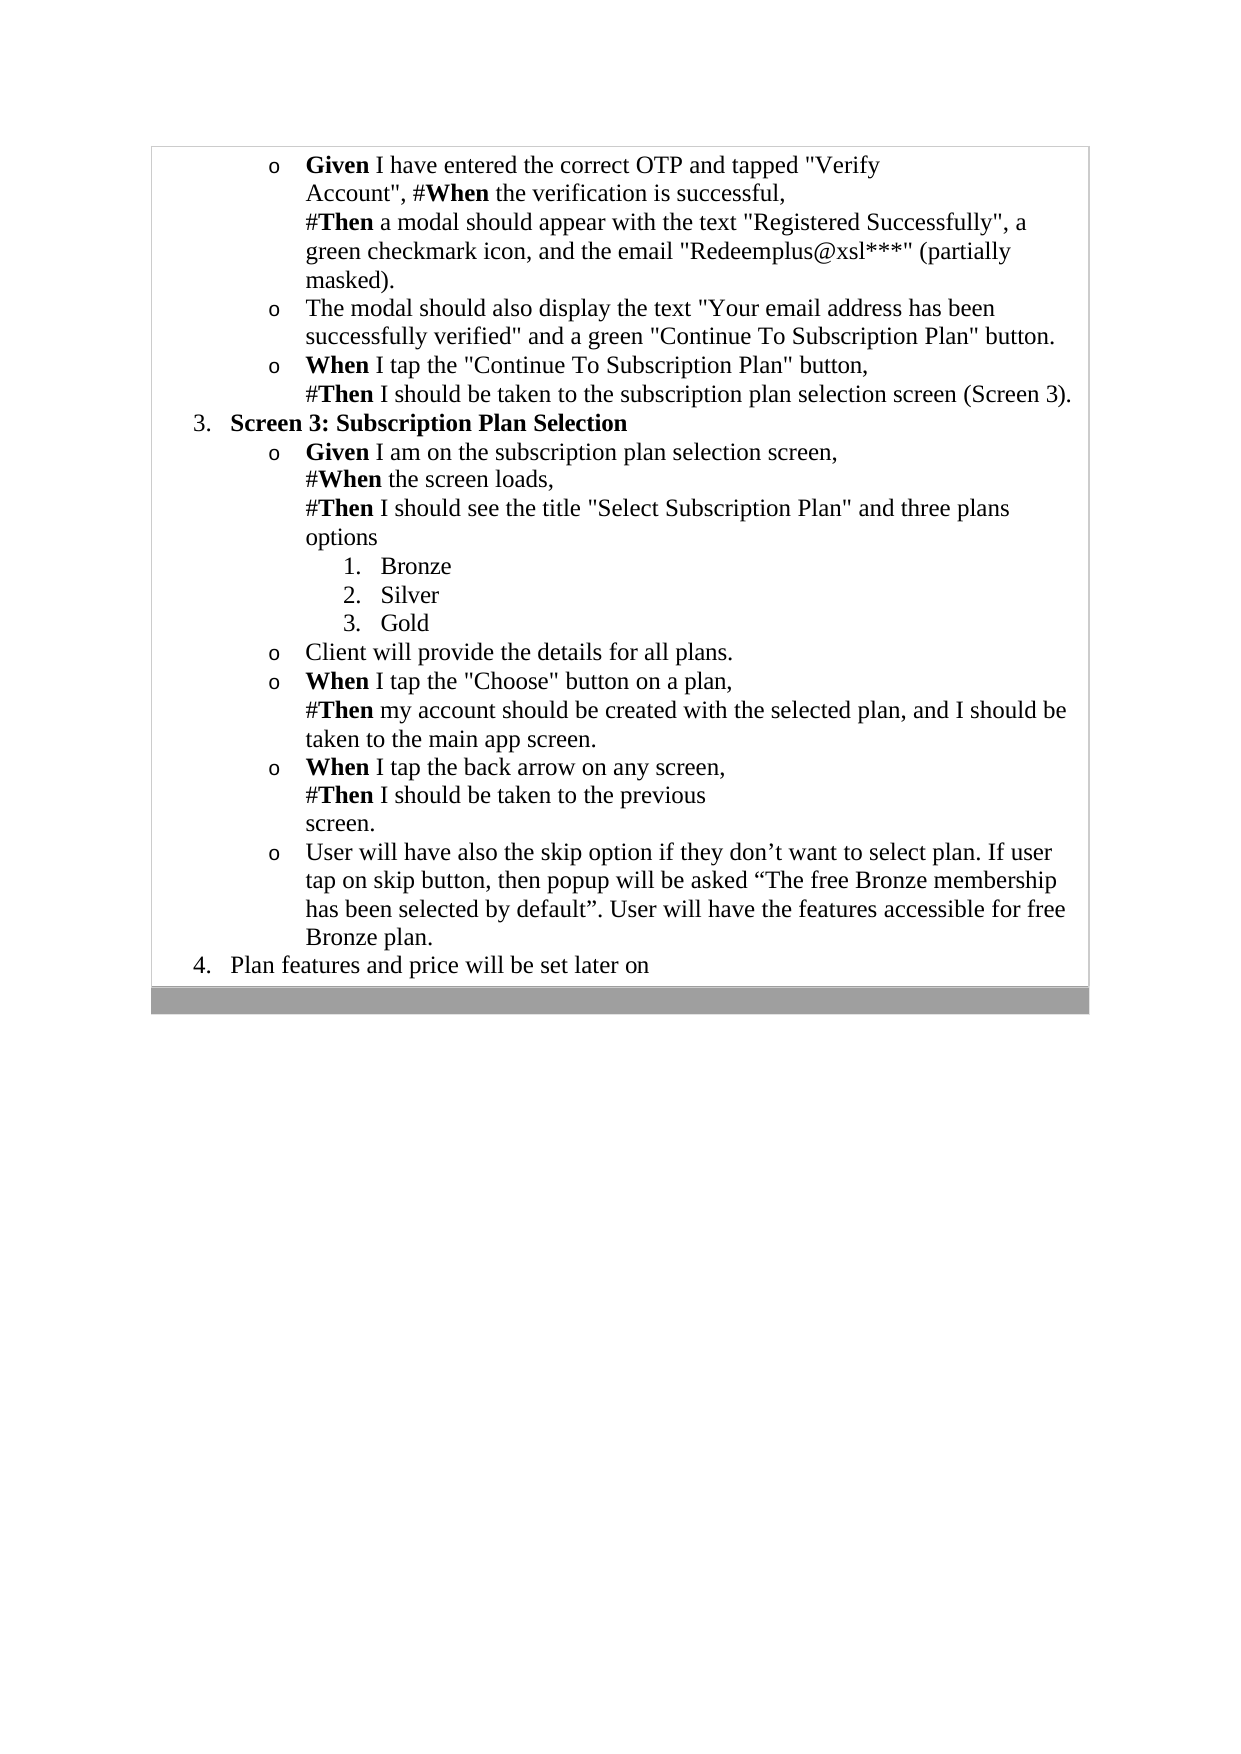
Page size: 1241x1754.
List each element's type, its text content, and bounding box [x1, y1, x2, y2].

table_header Given I have entered the correct OTP and tapped "Verify Account", #When the verification is successful, #Then a modal should appear with the text "Registered Successfully", a green checkmark icon, and the email "Redeemplus@xsl***" (partially masked). The modal should also display the text "Your email address has been successfully verified" and a green "Continue To Subscription Plan" button. When I tap the "Continue To Subscription Plan" button, #Then I should be taken to the subscription plan selection screen (Screen 3). Screen 3: Subscription Plan Selection Given I am on the subscription plan selection screen, #When the screen loads, #Then I should see the title "Select Subscription Plan" and three plans options Bronze Silver Gold Client will provide the details for all plans. When I tap the "Choose" button on a plan, #Then my account should be created with the selected plan, and I should be taken to the main app screen. When I tap the back arrow on any screen, #Then I should be taken to the previous screen. User will have also the skip option if they don’t want to select plan. If user tap on skip button, then popup will be asked “The free Bronze membership has been selected by default”. User will have the features accessible for free Bronze plan. Plan features and price will be set later on [152, 147, 1088, 986]
table_cell [151, 988, 1089, 1014]
